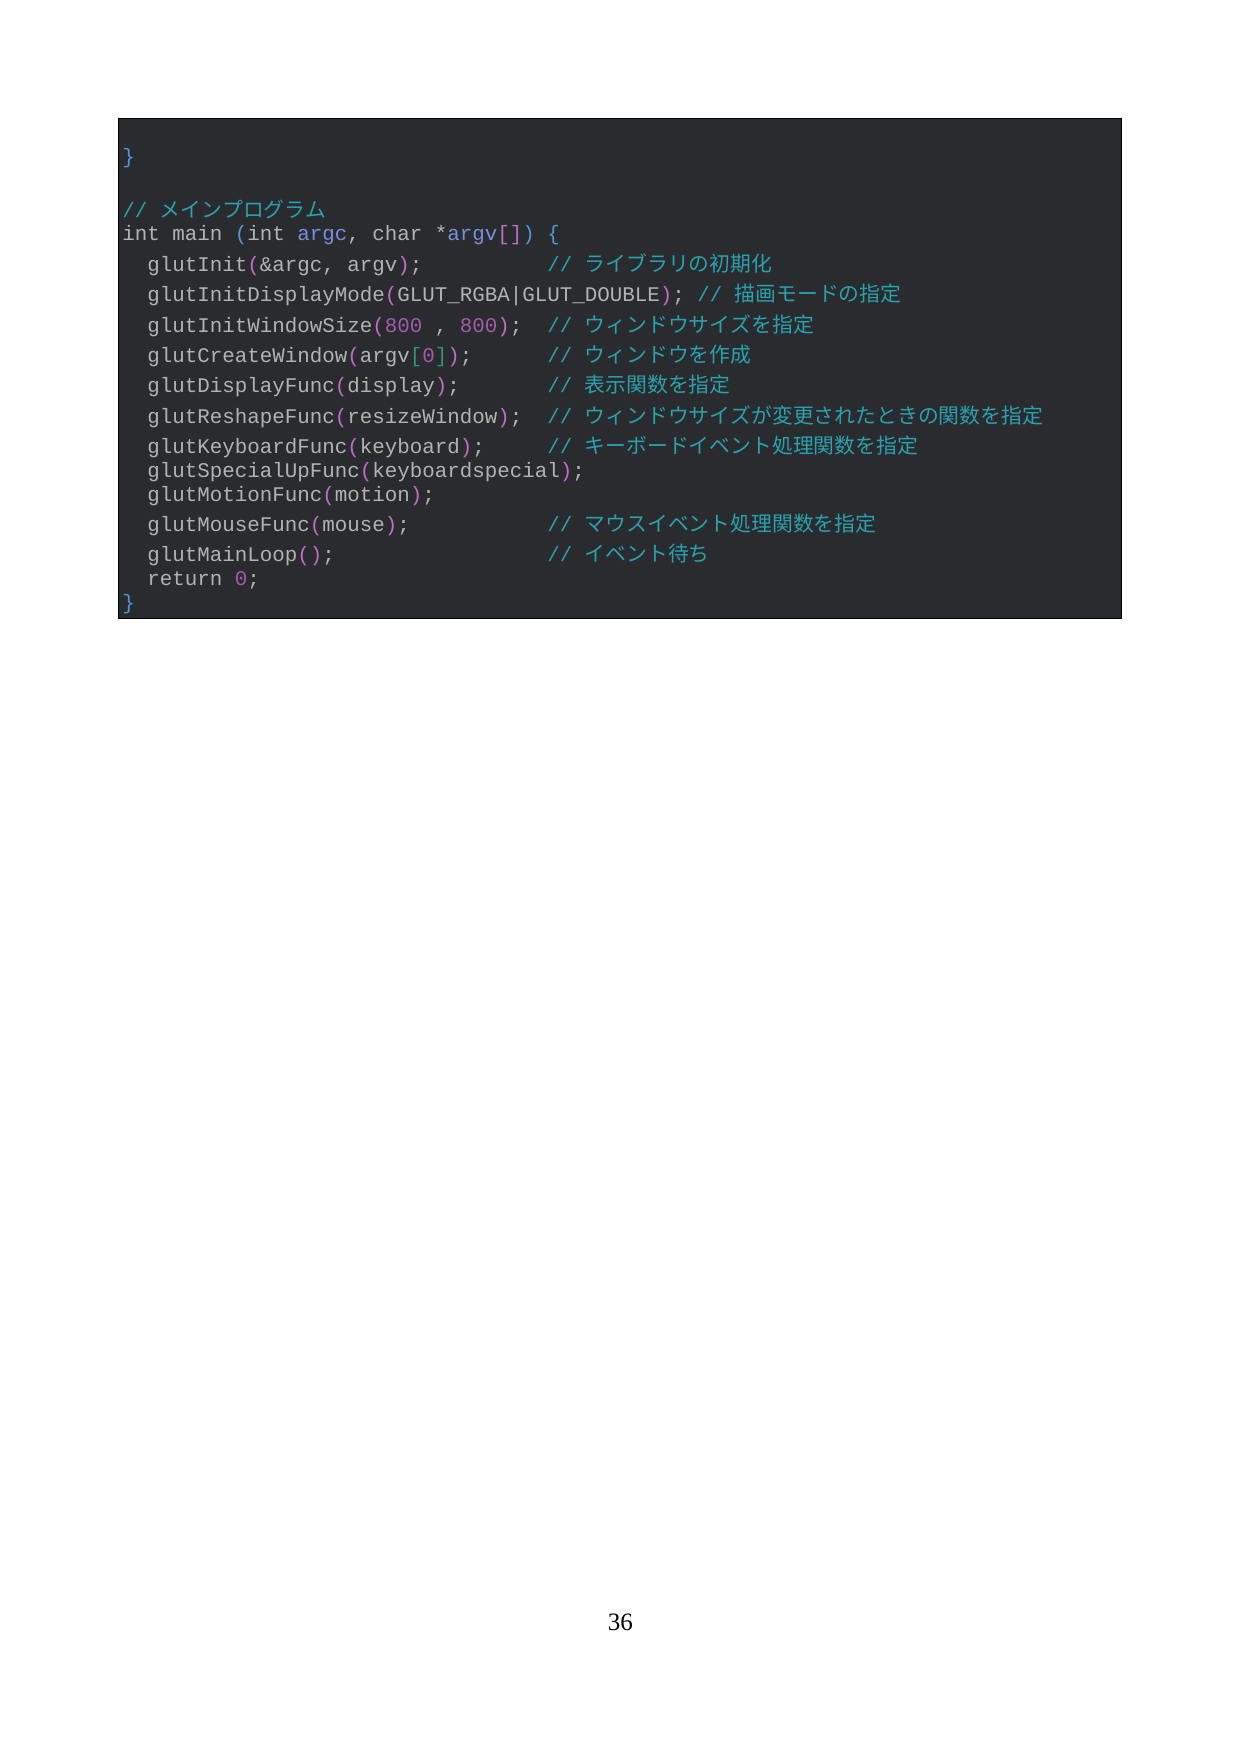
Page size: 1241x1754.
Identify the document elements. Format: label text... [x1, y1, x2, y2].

text glutMouseFunc(mouse); // マウスイベント処理関数を指定 [119, 503, 1121, 534]
text glutSpecialUpFunc(keyboardspecial); [119, 456, 1121, 480]
text glutCreateWindow(argv[0]); // ウィンドウを作成 [119, 334, 1121, 365]
text int main (int argc, char *argv[]) { [119, 219, 1121, 243]
text glutKeyboardFunc(keyboard); // キーボードイベント処理関数を指定 [119, 426, 1121, 456]
text glutReshapeFunc(resizeWindow); // ウィンドウサイズが変更されたときの関数を指定 [119, 395, 1121, 426]
text glutDisplayFunc(display); // 表示関数を指定 [119, 365, 1121, 395]
text glutInit(&argc, argv); // ライブラリの初期化 [119, 243, 1121, 273]
text glutMotionFunc(motion); [119, 480, 1121, 503]
text } [119, 142, 1121, 165]
text glutMainLoop(); // イベント待ち [119, 534, 1121, 564]
text } [119, 588, 1121, 618]
text glutInitWindowSize(800 , 800); // ウィンドウサイズを指定 [119, 304, 1121, 334]
text // メインプログラム [119, 189, 1121, 219]
text glutInitDisplayMode(GLUT_RGBA|GLUT_DOUBLE); // 描画モードの指定 [119, 273, 1121, 304]
text return 0; [119, 564, 1121, 588]
